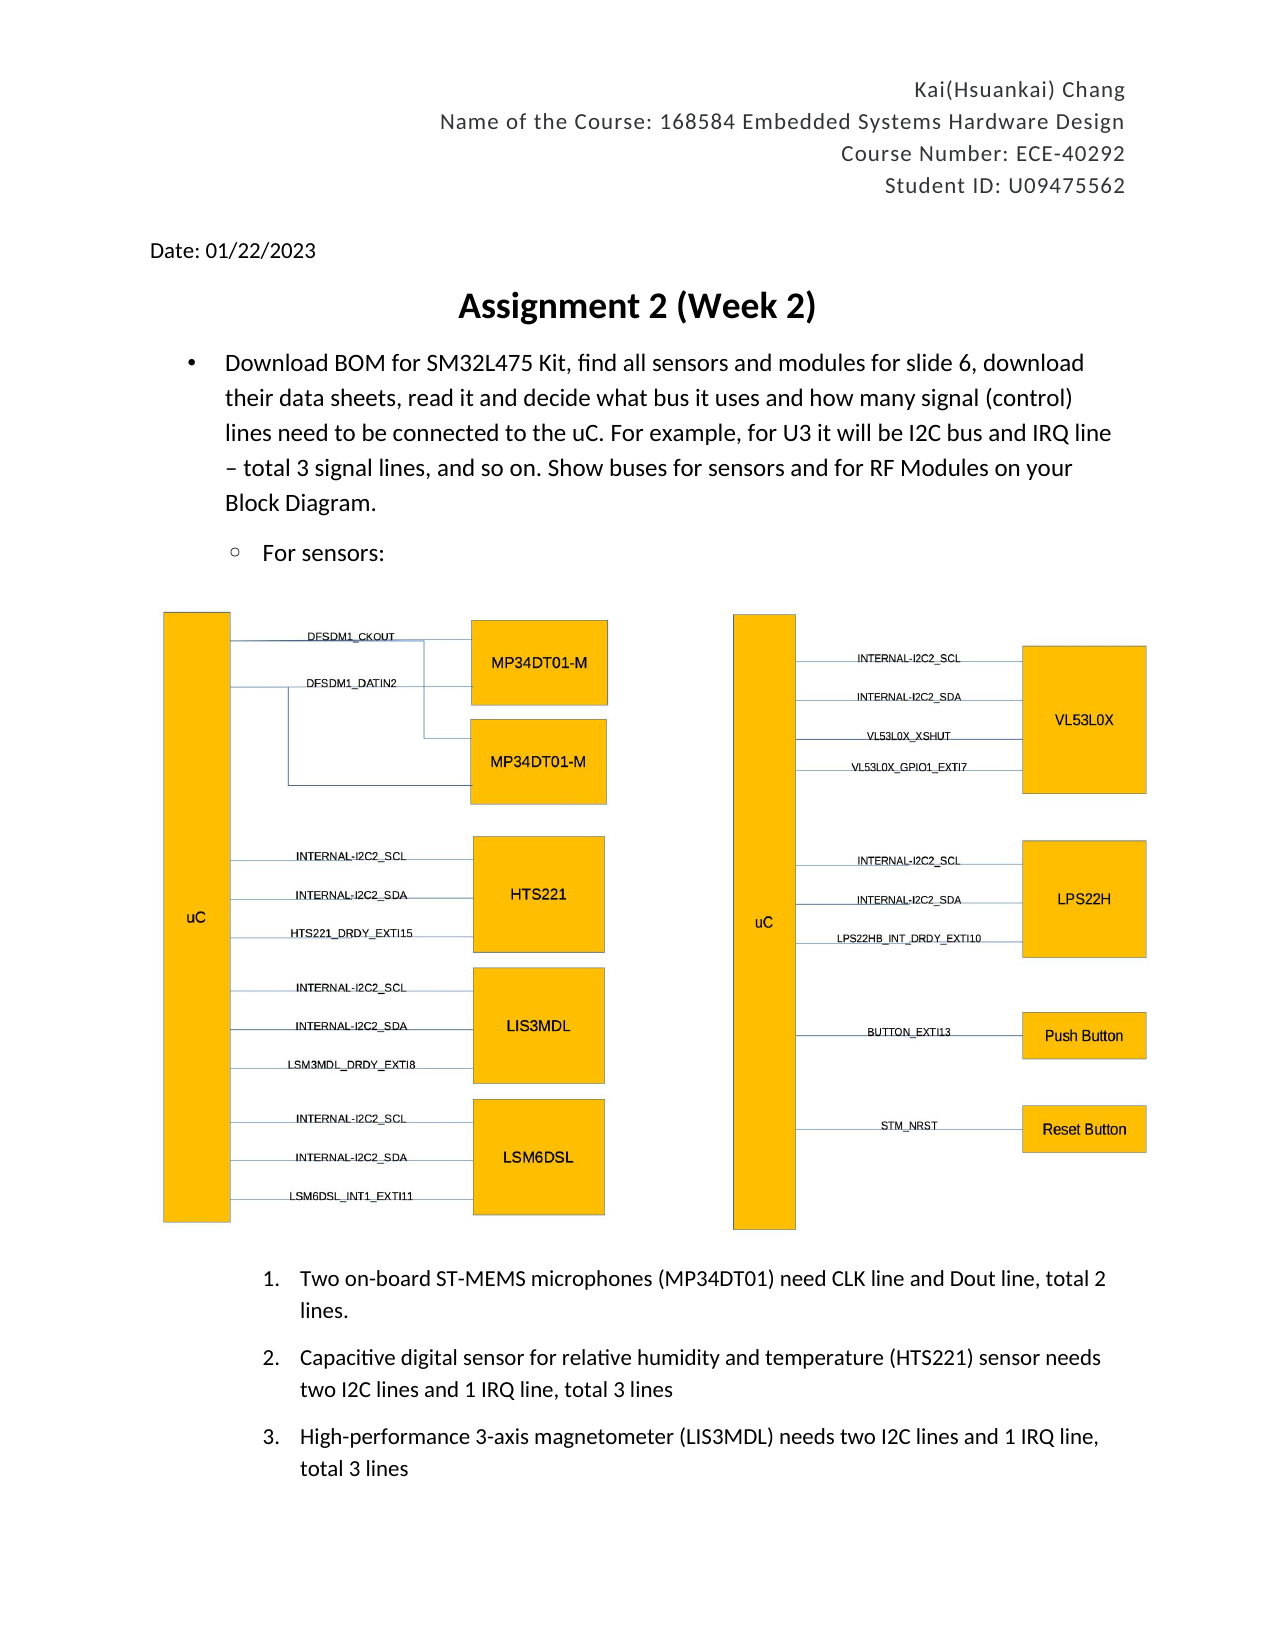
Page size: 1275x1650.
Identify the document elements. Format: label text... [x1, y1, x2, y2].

list High-performance 3-axis magnetometer (LIS3MDL) needs two I2C lines and 1 IRQ line, total 3 lines [262, 1422, 1125, 1482]
list Capacitive digital sensor for relative humidity and temperature (HTS221) sensor needs two I2C lines and 1 IRQ line, total 3 lines [262, 1343, 1125, 1403]
list Two on-board ST-MEMS microphones (MP34DT01) need CLK line and Dout line, total 2 lines. [262, 586, 1125, 1324]
list Download BOM for SM32L475 Kit, find all sensors and modules for slide 6, download their data sheets, read it and decide what bus it uses and how many signal (control) lines need to be connected to the uC. For example, for U3 it will be I2C bus and IRQ line – total 3 signal lines, and so on. Show buses for sensors and for RF Modules on your Block Diagram. [187, 347, 1125, 518]
picture [131, 572, 650, 1252]
list For sensors: [225, 537, 1125, 567]
text Assignment 2 (Week 2) [150, 282, 1125, 328]
picture [703, 574, 1195, 1260]
